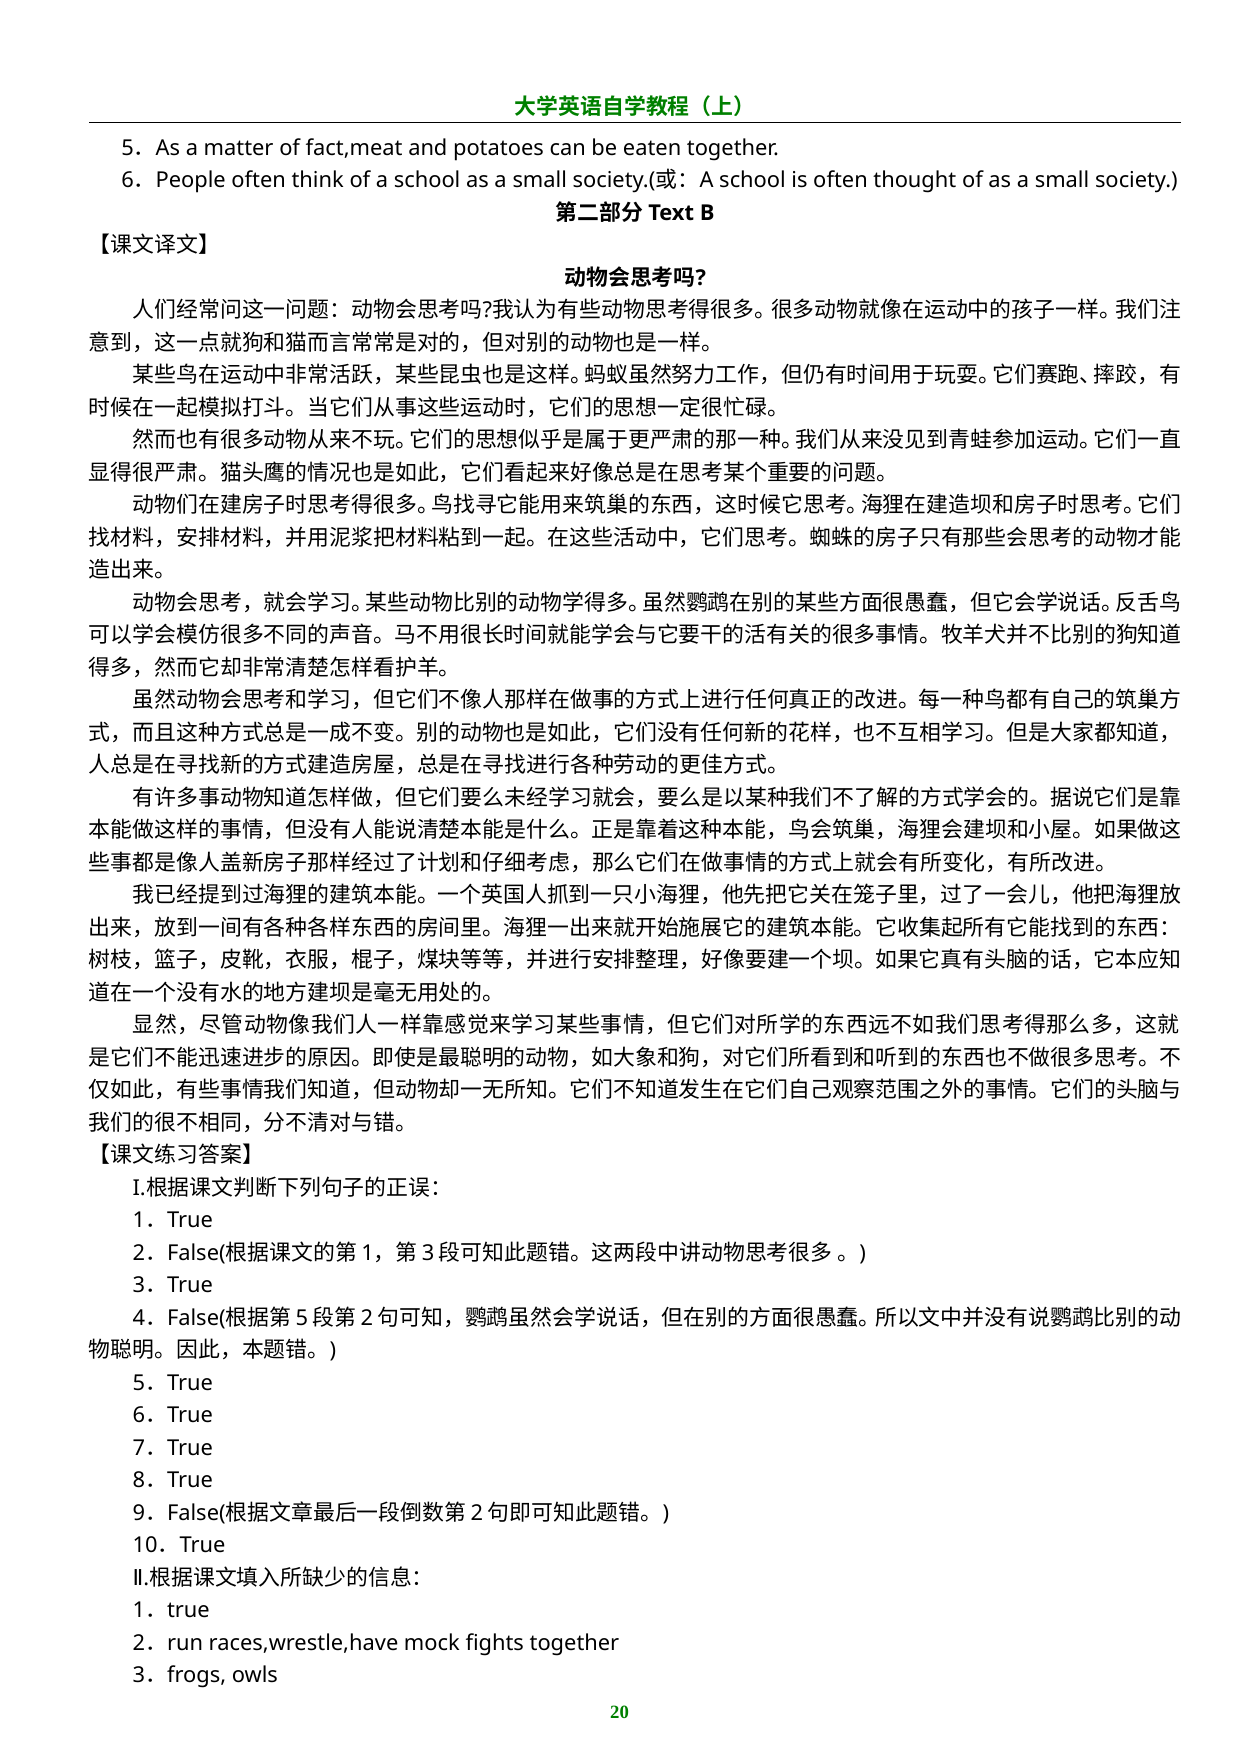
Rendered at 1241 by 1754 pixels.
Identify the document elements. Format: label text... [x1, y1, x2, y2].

text 动物会思考吗? [89, 259, 1181, 292]
text 某些鸟在运动中非常活跃，某些昆虫也是这样。蚂蚁虽然努力工作，但仍有时间用于玩耍。它们赛跑、摔跤，有时候在一起模拟打斗。当它们从事这些运动时，它们的思想一定很忙碌。 [89, 357, 1181, 422]
text 虽然动物会思考和学习，但它们不像人那样在做事的方式上进行任何真正的改进。每一种鸟都有自己的筑巢方式，而且这种方式总是一成不变。别的动物也是如此，它们没有任何新的花样，也不互相学习。但是大家都知道，人总是在寻找新的方式建造房屋，总是在寻找进行各种劳动的更佳方式。 [89, 682, 1181, 779]
text 有许多事动物知道怎样做，但它们要么未经学习就会，要么是以某种我们不了解的方式学会的。据说它们是靠本能做这样的事情，但没有人能说清楚本能是什么。正是靠着这种本能，鸟会筑巢，海狸会建坝和小屋。如果做这些事都是像人盖新房子那样经过了计划和仔细考虑，那么它们在做事情的方式上就会有所变化，有所改进。 [89, 779, 1181, 877]
text 7．True [89, 1429, 1181, 1462]
text 5．True [89, 1364, 1181, 1397]
text 人们经常问这一问题：动物会思考吗?我认为有些动物思考得很多。很多动物就像在运动中的孩子一样。我们注意到，这一点就狗和猫而言常常是对的，但对别的动物也是一样。 [89, 292, 1181, 357]
text 4．False(根据第5段第2句可知，鹦鹉虽然会学说话，但在别的方面很愚蠢。所以文中并没有说鹦鹉比别的动物聪明。因此，本题错。) [89, 1299, 1181, 1364]
text 8．True [89, 1462, 1181, 1494]
text 我已经提到过海狸的建筑本能。一个英国人抓到一只小海狸，他先把它关在笼子里，过了一会儿，他把海狸放出来，放到一间有各种各样东西的房间里。海狸一出来就开始施展它的建筑本能。它收集起所有它能找到的东西：树枝，篮子，皮靴，衣服，棍子，煤块等等，并进行安排整理，好像要建一个坝。如果它真有头脑的话，它本应知道在一个没有水的地方建坝是毫无用处的。 [89, 877, 1181, 1007]
text 2．run races,wrestle,have mock fights together [89, 1624, 1181, 1657]
text 10．True [89, 1527, 1181, 1559]
text 2．False(根据课文的第1，第3段可知此题错。这两段中讲动物思考很多 。) [89, 1234, 1181, 1267]
text 3．frogs, owls [89, 1657, 1181, 1689]
text 9．False(根据文章最后一段倒数第2句即可知此题错。) [89, 1494, 1181, 1527]
text 动物们在建房子时思考得很多。鸟找寻它能用来筑巢的东西，这时候它思考。海狸在建造坝和房子时思考。它们找材料，安排材料，并用泥浆把材料粘到一起。在这些活动中，它们思考。蜘蛛的房子只有那些会思考的动物才能造出来。 [89, 487, 1181, 584]
text 6．People often think of a school as a small society.(或：A school is often thought of as a small society.) [121, 162, 1181, 194]
text 6．True [89, 1397, 1181, 1429]
text 动物会思考，就会学习。某些动物比别的动物学得多。虽然鹦鹉在别的某些方面很愚蠢，但它会学说话。反舌鸟可以学会模仿很多不同的声音。马不用很长时间就能学会与它要干的活有关的很多事情。牧羊犬并不比别的狗知道得多，然而它却非常清楚怎样看护羊。 [89, 584, 1181, 682]
text 【课文译文】 [89, 227, 1181, 259]
text 然而也有很多动物从来不玩。它们的思想似乎是属于更严肃的那一种。我们从来没见到青蛙参加运动。它们一直显得很严肃。猫头鹰的情况也是如此，它们看起来好像总是在思考某个重要的问题。 [89, 422, 1181, 487]
text Ⅱ.根据课文填入所缺少的信息： [89, 1559, 1181, 1592]
text 【课文练习答案】 [89, 1137, 1181, 1169]
text 第二部分 Text B [89, 194, 1181, 227]
text I.根据课文判断下列句子的正误： [89, 1169, 1181, 1202]
text 1．true [89, 1592, 1181, 1624]
text 显然，尽管动物像我们人一样靠感觉来学习某些事情，但它们对所学的东西远不如我们思考得那么多，这就是它们不能迅速进步的原因。即使是最聪明的动物，如大象和狗，对它们所看到和听到的东西也不做很多思考。不仅如此，有些事情我们知道，但动物却一无所知。它们不知道发生在它们自己观察范围之外的事情。它们的头脑与我们的很不相同，分不清对与错。 [89, 1007, 1181, 1137]
text 3．True [89, 1267, 1181, 1299]
text 5．As a matter of fact,meat and potatoes can be eaten together. [121, 129, 1181, 162]
text 1．True [89, 1202, 1181, 1234]
